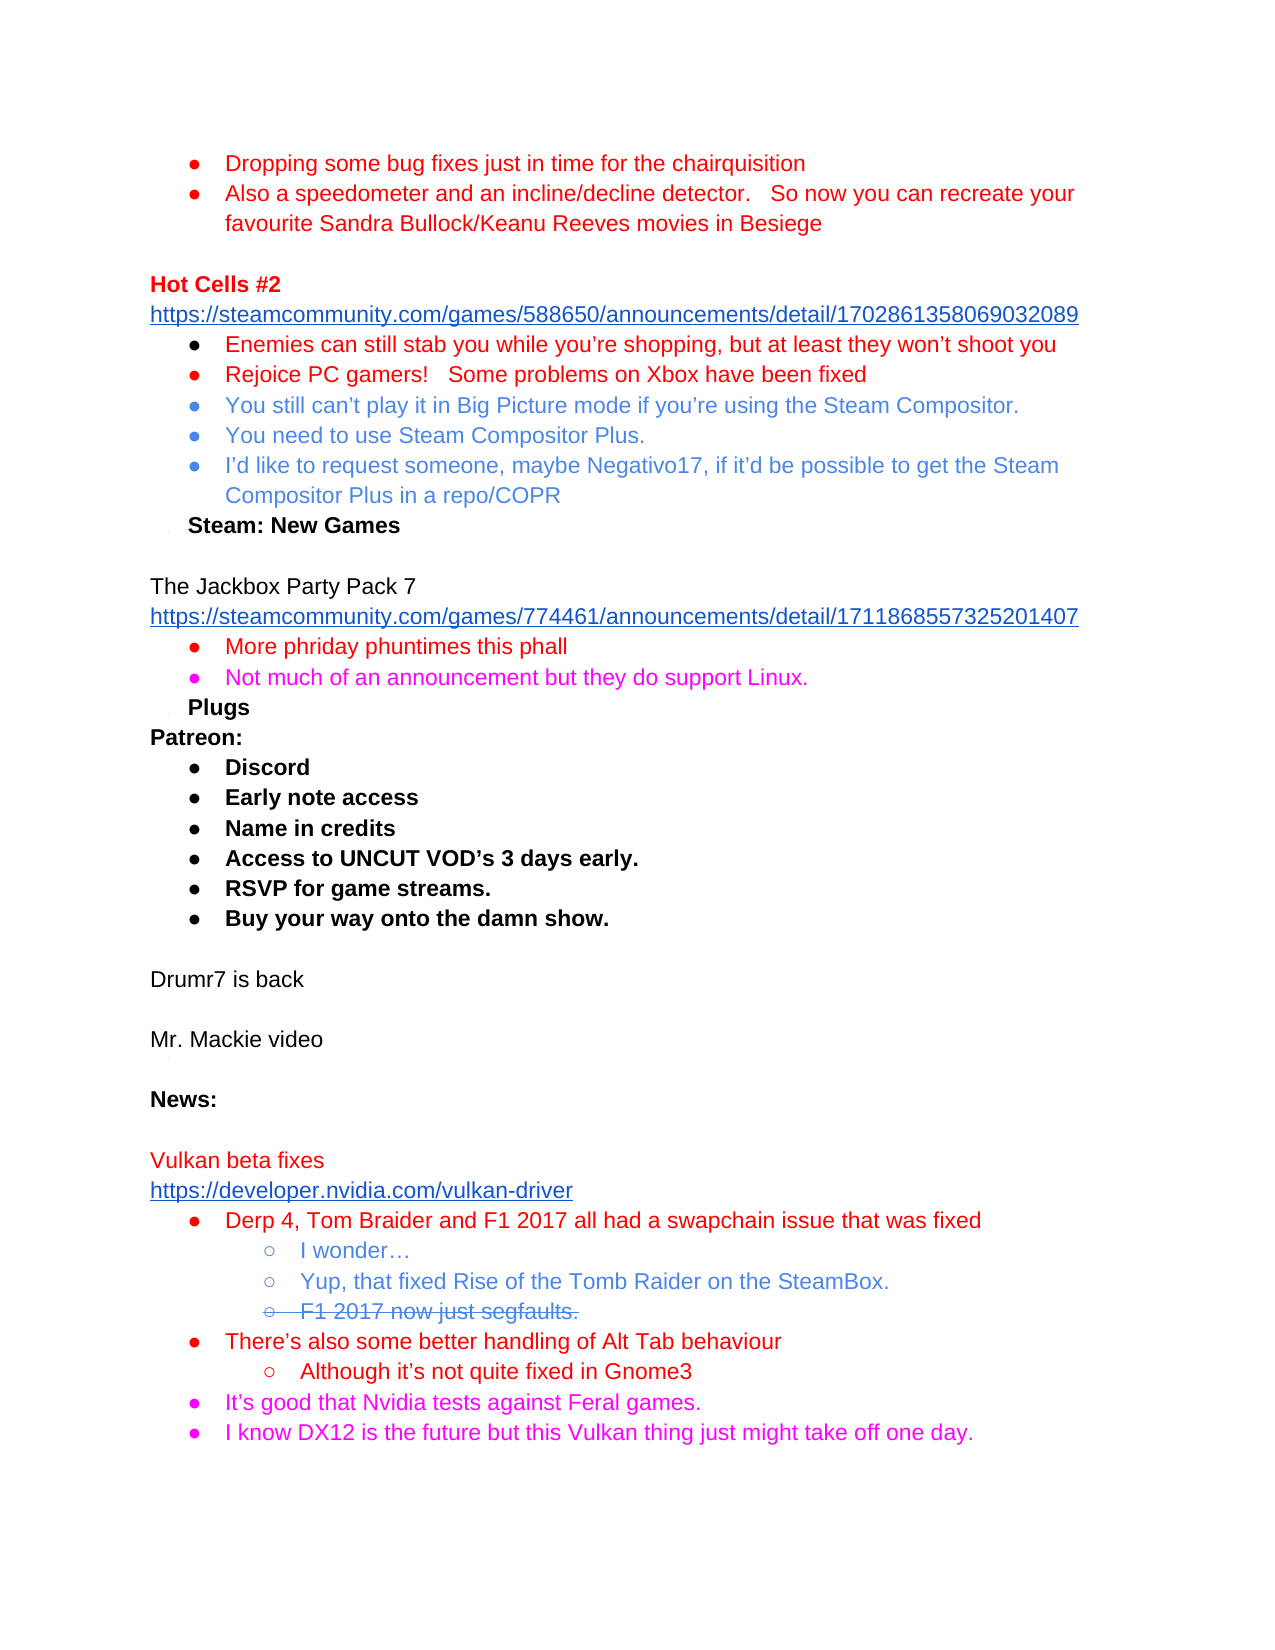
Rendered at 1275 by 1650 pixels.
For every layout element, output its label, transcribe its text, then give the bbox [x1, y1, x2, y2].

list I know DX12 is the future but this Vulkan thing just might take off one day. [187, 1419, 1125, 1445]
list You need to use Steam Compositor Plus. [187, 422, 1125, 448]
list Yup, that fixed Rise of the Tomb Raider on the SteamBox. [262, 1268, 1125, 1294]
list Also a speedometer and an incline/decline detector. So now you can recreate your favourite Sandra Bullock/Keanu Reeves movies in Besiege [187, 180, 1125, 237]
list Dropping some bug fixes just in time for the chairquisition [187, 150, 1125, 176]
list Access to UNCUT VOD’s 3 days early. [187, 845, 1125, 871]
list Buy your way onto the damn show. [187, 905, 1125, 932]
text Patreon: [150, 724, 1125, 750]
text The Jackbox Party Pack 7 [150, 573, 1125, 599]
list Rejoice PC gamers! Some problems on Xbox have been fixed [187, 361, 1125, 388]
list I’d like to request someone, maybe Negativo17, if it’d be possible to get the Steam Compositor Plus in a repo/COPR [187, 452, 1125, 509]
list F1 2017 now just segfaults. [262, 1298, 1125, 1324]
text https://developer.nvidia.com/vulkan-driver [150, 1177, 1125, 1203]
list Discord [187, 754, 1125, 781]
text News: [150, 1086, 1125, 1113]
text Drumr7 is back [150, 966, 1125, 992]
text Mr. Mackie video [150, 1026, 1125, 1052]
list I wonder… [262, 1237, 1125, 1264]
text Plugs [150, 694, 1125, 720]
text Steam: New Games [150, 512, 1125, 539]
list Although it’s not quite fixed in Gnome3 [262, 1358, 1125, 1385]
list Derp 4, Tom Braider and F1 2017 all had a swapchain issue that was fixed [187, 1207, 1125, 1234]
text Vulkan beta fixes [150, 1147, 1125, 1173]
list There’s also some better handling of Alt Tab behaviour [187, 1328, 1125, 1354]
list Name in credits [187, 814, 1125, 841]
text https://steamcommunity.com/games/774461/announcements/detail/1711868557325201407 [150, 603, 1125, 629]
list Not much of an announcement but they do support Linux. [187, 663, 1125, 690]
list RSVP for game streams. [187, 875, 1125, 901]
text Hot Cells #2 [150, 271, 1125, 297]
list It’s good that Nvidia tests against Feral games. [187, 1388, 1125, 1415]
list Enemies can still stab you while you’re shopping, but at least they won’t shoot you [187, 331, 1125, 358]
list Early note access [187, 784, 1125, 811]
list You still can’t play it in Big Picture mode if you’re using the Steam Compositor. [187, 392, 1125, 418]
list More phriday phuntimes this phall [187, 633, 1125, 660]
text https://steamcommunity.com/games/588650/announcements/detail/1702861358069032089 [150, 301, 1125, 327]
